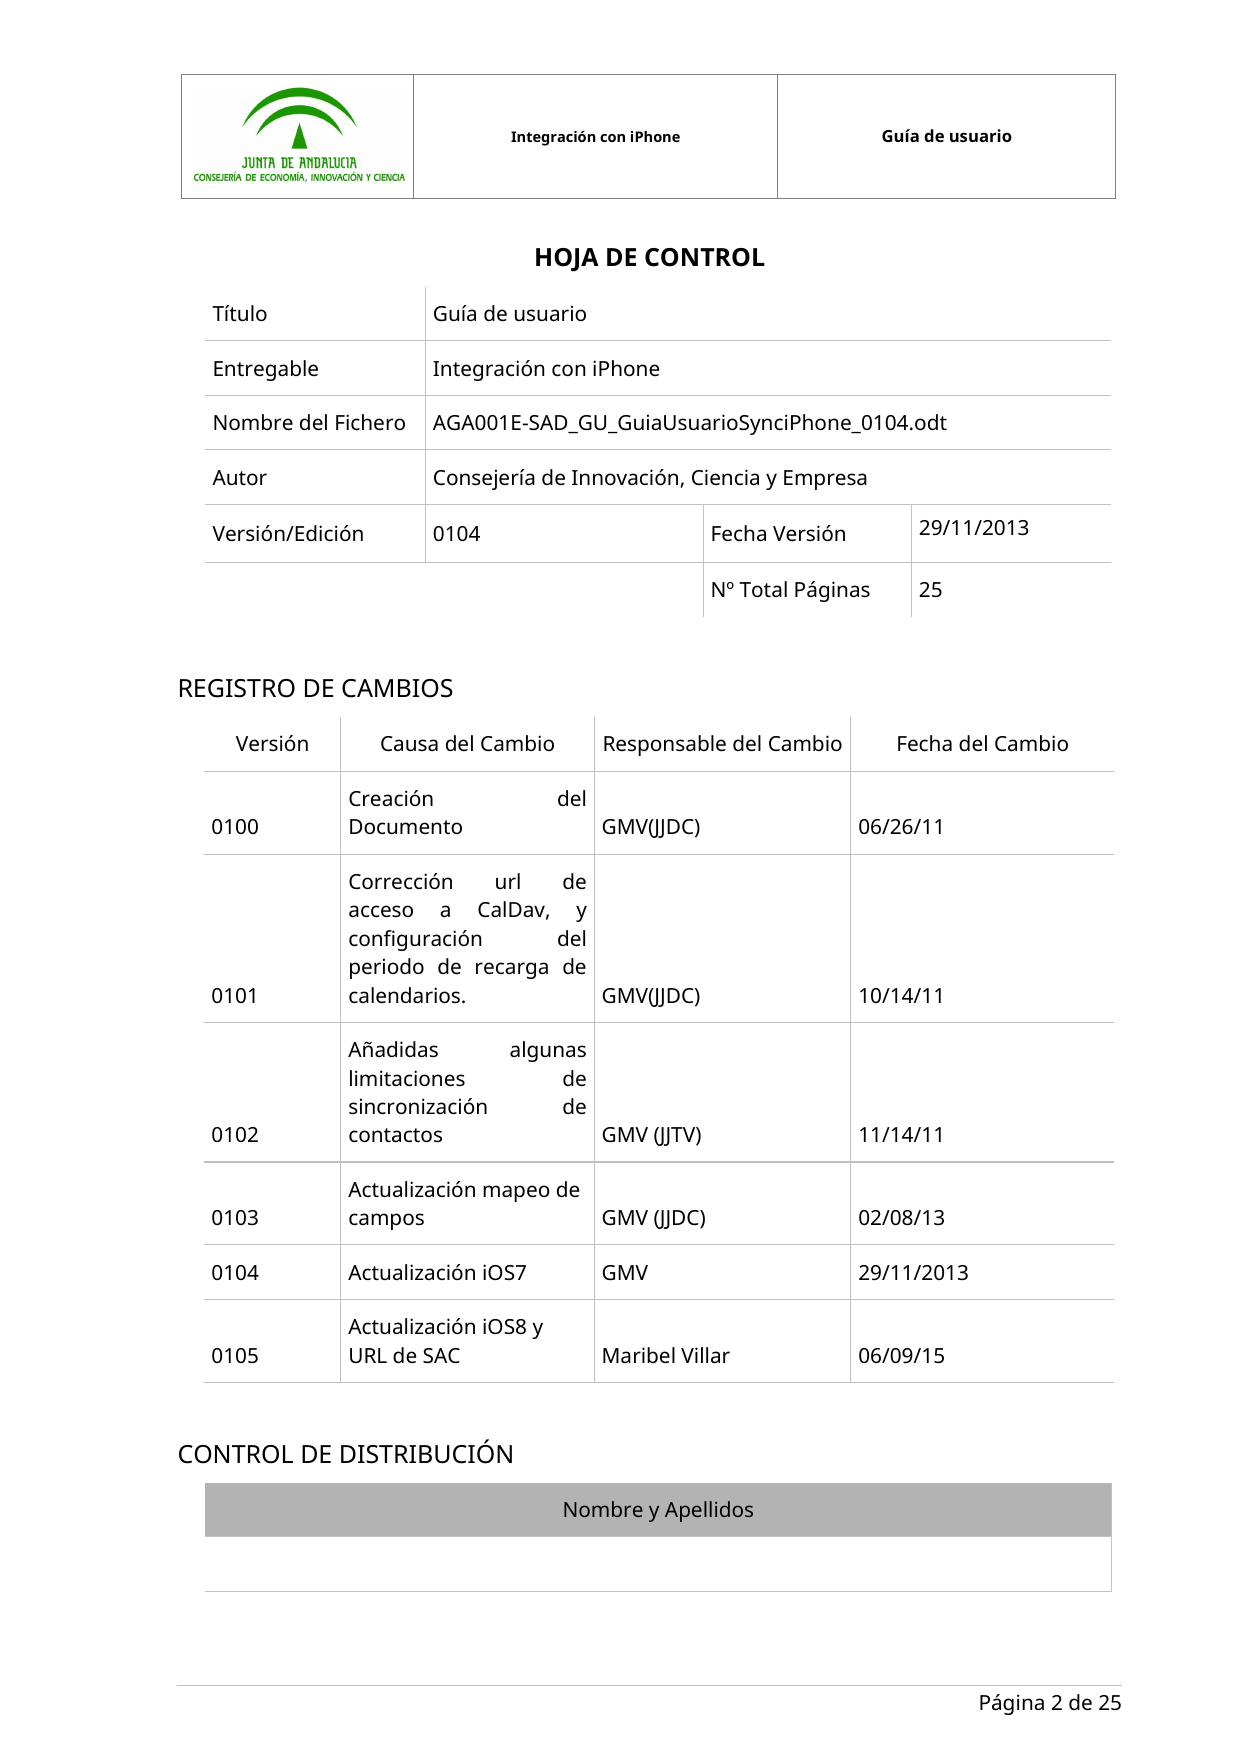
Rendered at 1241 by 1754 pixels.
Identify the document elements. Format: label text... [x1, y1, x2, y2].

table_cell Autor [205, 450, 425, 503]
table_cell GMV(JJDC) [595, 855, 850, 1022]
table_cell 29/11/2013 [851, 1245, 1114, 1299]
table_header Responsable del Cambio [595, 717, 850, 771]
table_cell GMV (JJDC) [595, 1163, 850, 1244]
table_cell 02/08/13 [851, 1163, 1114, 1244]
table_cell 29 [912, 563, 1111, 617]
table_cell Corrección url de acceso a CalDav, y configuración del periodo de recarga de calendarios. [341, 855, 594, 1022]
table_cell 0100 [204, 772, 340, 853]
table_cell Maribel Villar [595, 1300, 850, 1382]
table_header Guía de usuario [426, 287, 1111, 340]
table_cell Integración con iPhone [426, 341, 1111, 394]
table_cell 14/10/11 [851, 855, 1114, 1022]
table_cell 0101 [204, 855, 340, 1022]
table_cell AGA001E-SAD_GU_GuiaUsuarioSynciPhone_0104.odt [426, 396, 1111, 449]
table_cell 0104 [204, 1245, 340, 1299]
table_header Fecha del Cambio [851, 717, 1114, 771]
table_cell 14/11/11 [851, 1023, 1114, 1161]
table_cell GMV (JJTV) [595, 1023, 850, 1161]
table_cell Versión/Edición [205, 505, 425, 562]
table_header Causa del Cambio [341, 717, 594, 771]
table_cell GMV(JJDC) [595, 772, 850, 853]
table_cell 0104 [426, 505, 703, 562]
table_cell Nº Total Páginas [704, 563, 911, 617]
table_cell Nombre del Fichero [205, 396, 425, 449]
table_cell Fecha Versión [704, 505, 911, 562]
table_header Versión [204, 717, 340, 771]
text CONTROL DE DISTRIBUCIÓN [177, 1436, 1122, 1470]
table_cell [205, 1537, 1111, 1591]
table_header Nombre y Apellidos [205, 1483, 1111, 1536]
table_cell 09/06/15 [851, 1300, 1114, 1382]
table_cell Actualización iOS8 y URL de SAC [341, 1300, 594, 1382]
table_cell Actualización iOS7 [341, 1245, 594, 1299]
table_header Título [205, 287, 425, 340]
table_cell Entregable [205, 341, 425, 394]
table_cell 0102 [204, 1023, 340, 1161]
table_cell 0103 [204, 1163, 340, 1244]
table_cell 26/06/11 [851, 772, 1114, 853]
text HOJA DE CONTROL [177, 240, 1122, 274]
text REGISTRO DE CAMBIOS [177, 671, 1122, 704]
table_cell Creación del Documento [341, 772, 594, 853]
table_cell GMV [595, 1245, 850, 1299]
table_cell Añadidas algunas limitaciones de sincronización de contactos [341, 1023, 594, 1161]
picture [192, 87, 407, 186]
table_cell 0105 [204, 1300, 340, 1382]
table_cell Actualización mapeo de campos [341, 1163, 594, 1244]
table_cell [205, 563, 703, 617]
table_cell 29/11/2013 [912, 505, 1111, 562]
table_cell Consejería de Innovación, Ciencia y Empresa [426, 450, 1111, 503]
